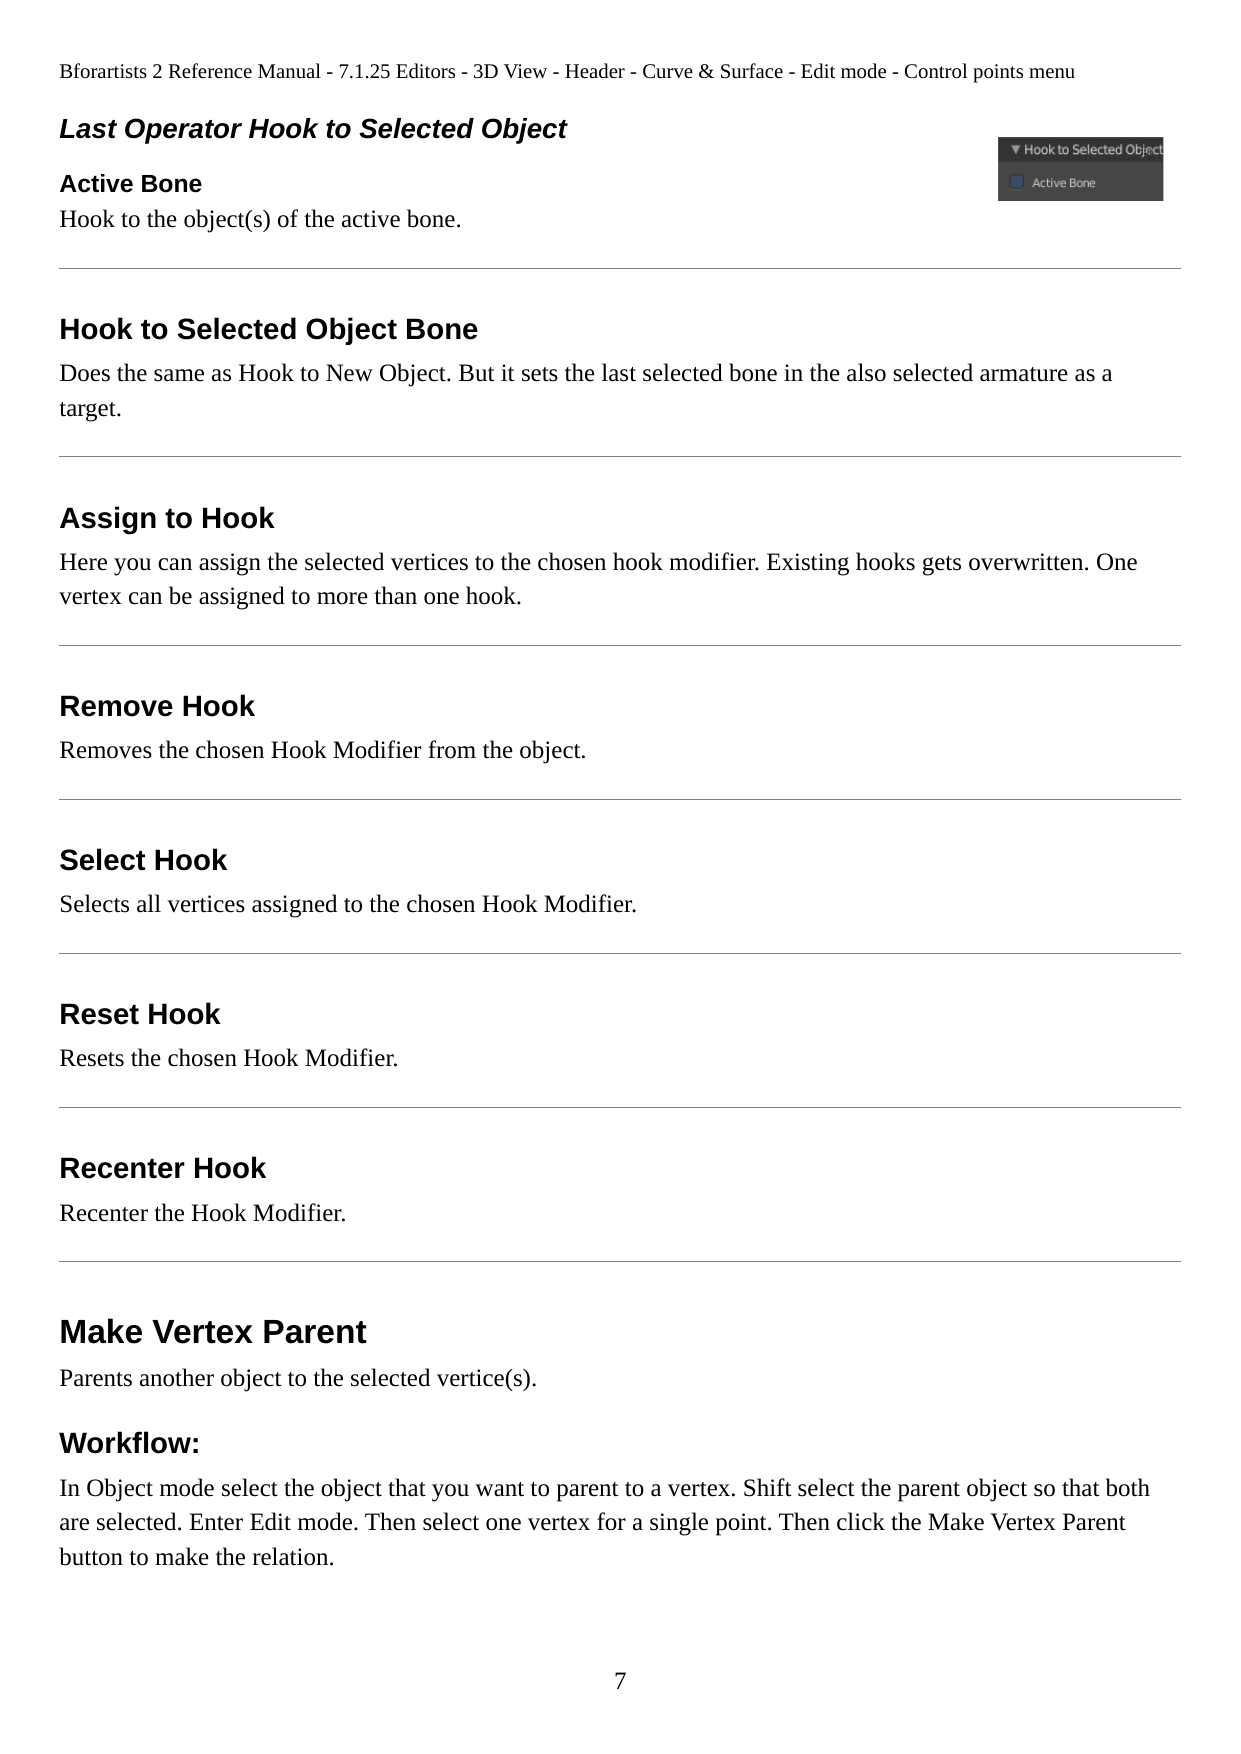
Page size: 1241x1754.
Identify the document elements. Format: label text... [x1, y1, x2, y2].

text Selects all vertices assigned to the chosen Hook Modifier. [59, 889, 1181, 918]
text Does the same as Hook to New Object. But it sets the last selected bone in the also selected armature as a target. [59, 358, 1181, 422]
subtitle Recenter Hook [59, 1151, 1181, 1185]
subtitle Active Bone [59, 169, 998, 198]
text Hook to the object(s) of the active bone. [59, 204, 1181, 233]
subtitle Last Operator Hook to Selected Object [59, 113, 1181, 144]
subtitle Workflow: [59, 1426, 1181, 1460]
text Resets the chosen Hook Modifier. [59, 1043, 1181, 1072]
text Parents another object to the selected vertice(s). [59, 1363, 1181, 1392]
subtitle [1164, 169, 1181, 198]
subtitle Remove Hook [59, 689, 1181, 723]
subtitle Assign to Hook [59, 501, 1181, 534]
subtitle Hook to Selected Object Bone [59, 312, 1181, 346]
text Removes the chosen Hook Modifier from the object. [59, 735, 1181, 764]
text Here you can assign the selected vertices to the chosen hook modifier. Existing hooks gets overwritten. One vertex can be assigned to more than one hook. [59, 547, 1181, 610]
text Recenter the Hook Modifier. [59, 1198, 1181, 1226]
subtitle Make Vertex Parent [59, 1312, 1181, 1350]
text In Object mode select the object that you want to parent to a vertex. Shift select the parent object so that both are selected. Enter Edit mode. Then select one vertex for a single point. Then click the Make Vertex Parent button to make the relation. [59, 1473, 1181, 1570]
subtitle Reset Hook [59, 997, 1181, 1031]
subtitle Select Hook [59, 843, 1181, 877]
picture [998, 137, 1164, 201]
